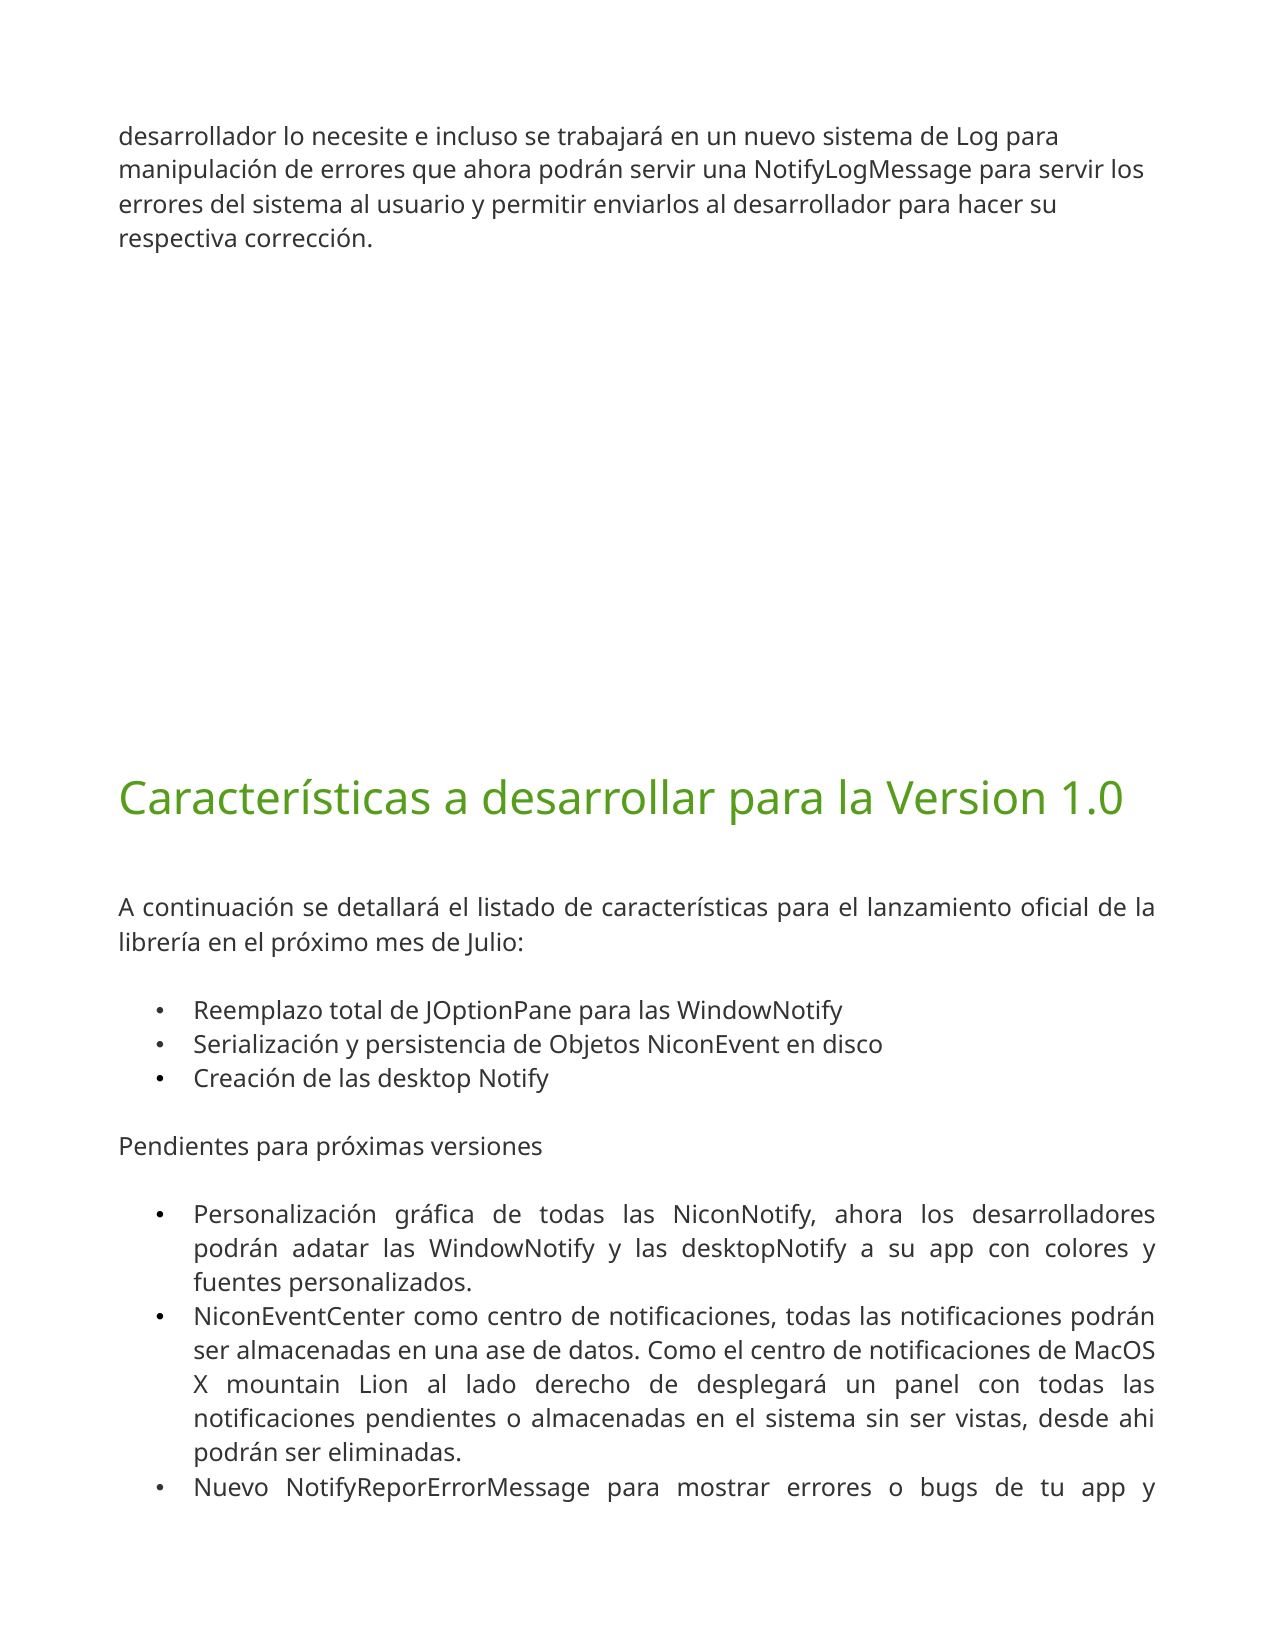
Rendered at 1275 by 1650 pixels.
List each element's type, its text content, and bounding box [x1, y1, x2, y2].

text desarrollador lo necesite e incluso se trabajará en un nuevo sistema de Log para manipulación de errores que ahora podrán servir una NotifyLogMessage para servir los errores del sistema al usuario y permitir enviarlos al desarrollador para hacer su respectiva corrección. [118, 118, 1157, 254]
text Características a desarrollar para la Version 1.0 [118, 765, 1157, 828]
text Pendientes para próximas versiones [118, 1128, 1157, 1163]
list Creación de las desktop Notify [156, 1060, 1157, 1094]
list Nuevo NotifyReporErrorMessage para mostrar errores o bugs de tu app y [156, 1469, 1157, 1503]
list Personalización gráfica de todas las NiconNotify, ahora los desarrolladores podrán adatar las WindowNotify y las desktopNotify a su app con colores y fuentes personalizados. [156, 1197, 1157, 1299]
list Reemplazo total de JOptionPane para las WindowNotify [156, 992, 1157, 1026]
list Serialización y persistencia de Objetos NiconEvent en disco [156, 1026, 1157, 1060]
list NiconEventCenter como centro de notificaciones, todas las notificaciones podrán ser almacenadas en una ase de datos. Como el centro de notificaciones de MacOS X mountain Lion al lado derecho de desplegará un panel con todas las notificaciones pendientes o almacenadas en el sistema sin ser vistas, desde ahi podrán ser eliminadas. [156, 1299, 1157, 1469]
text A continuación se detallará el listado de características para el lanzamiento oficial de la librería en el próximo mes de Julio: [118, 890, 1157, 958]
